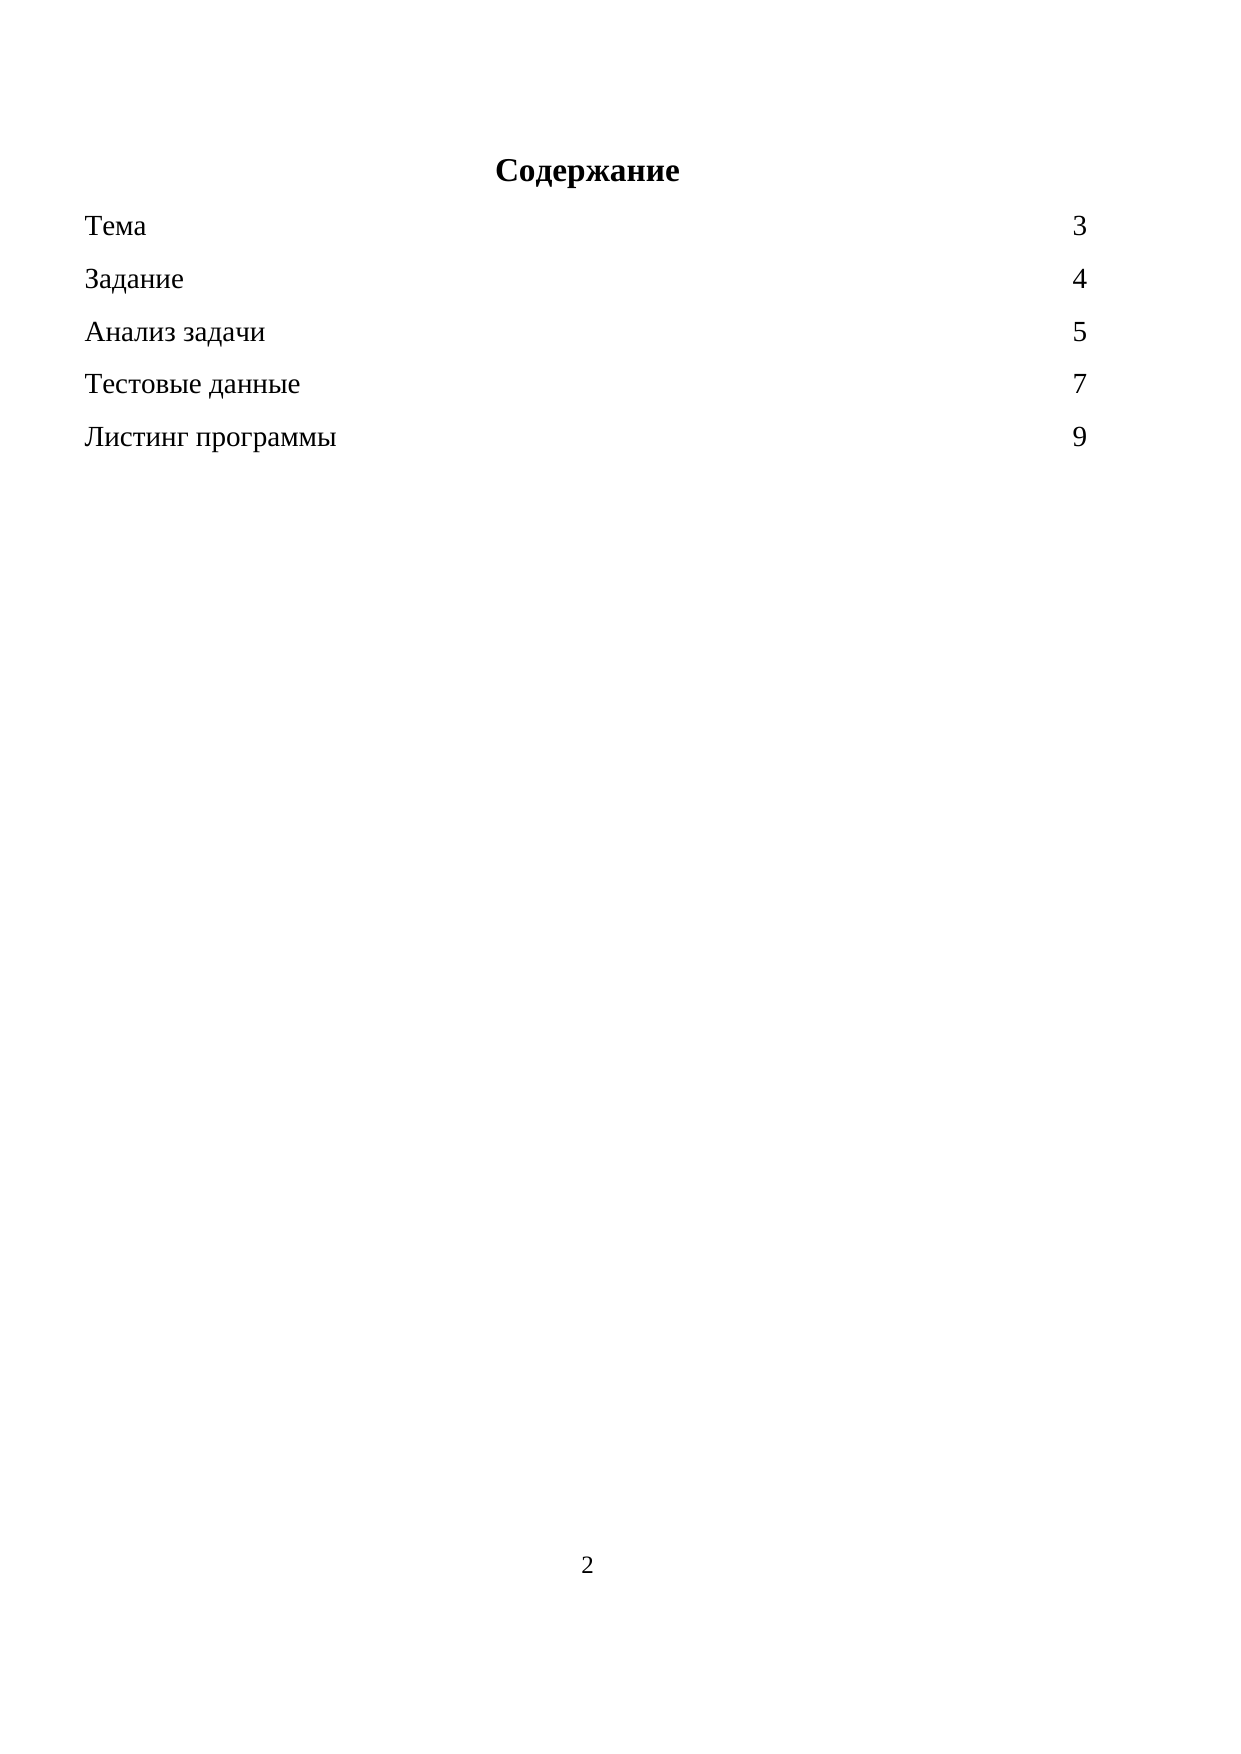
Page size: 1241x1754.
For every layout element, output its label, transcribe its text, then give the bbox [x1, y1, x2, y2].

text Анализ задачи 5 [84, 314, 1090, 347]
text 2 [84, 1550, 1090, 1579]
text Тестовые данные 7 [84, 366, 1090, 400]
text Содержание [84, 150, 1090, 188]
text Задание 4 [84, 261, 1090, 294]
text Тема 3 [84, 208, 1090, 242]
text Листинг программы 9 [84, 419, 1090, 453]
